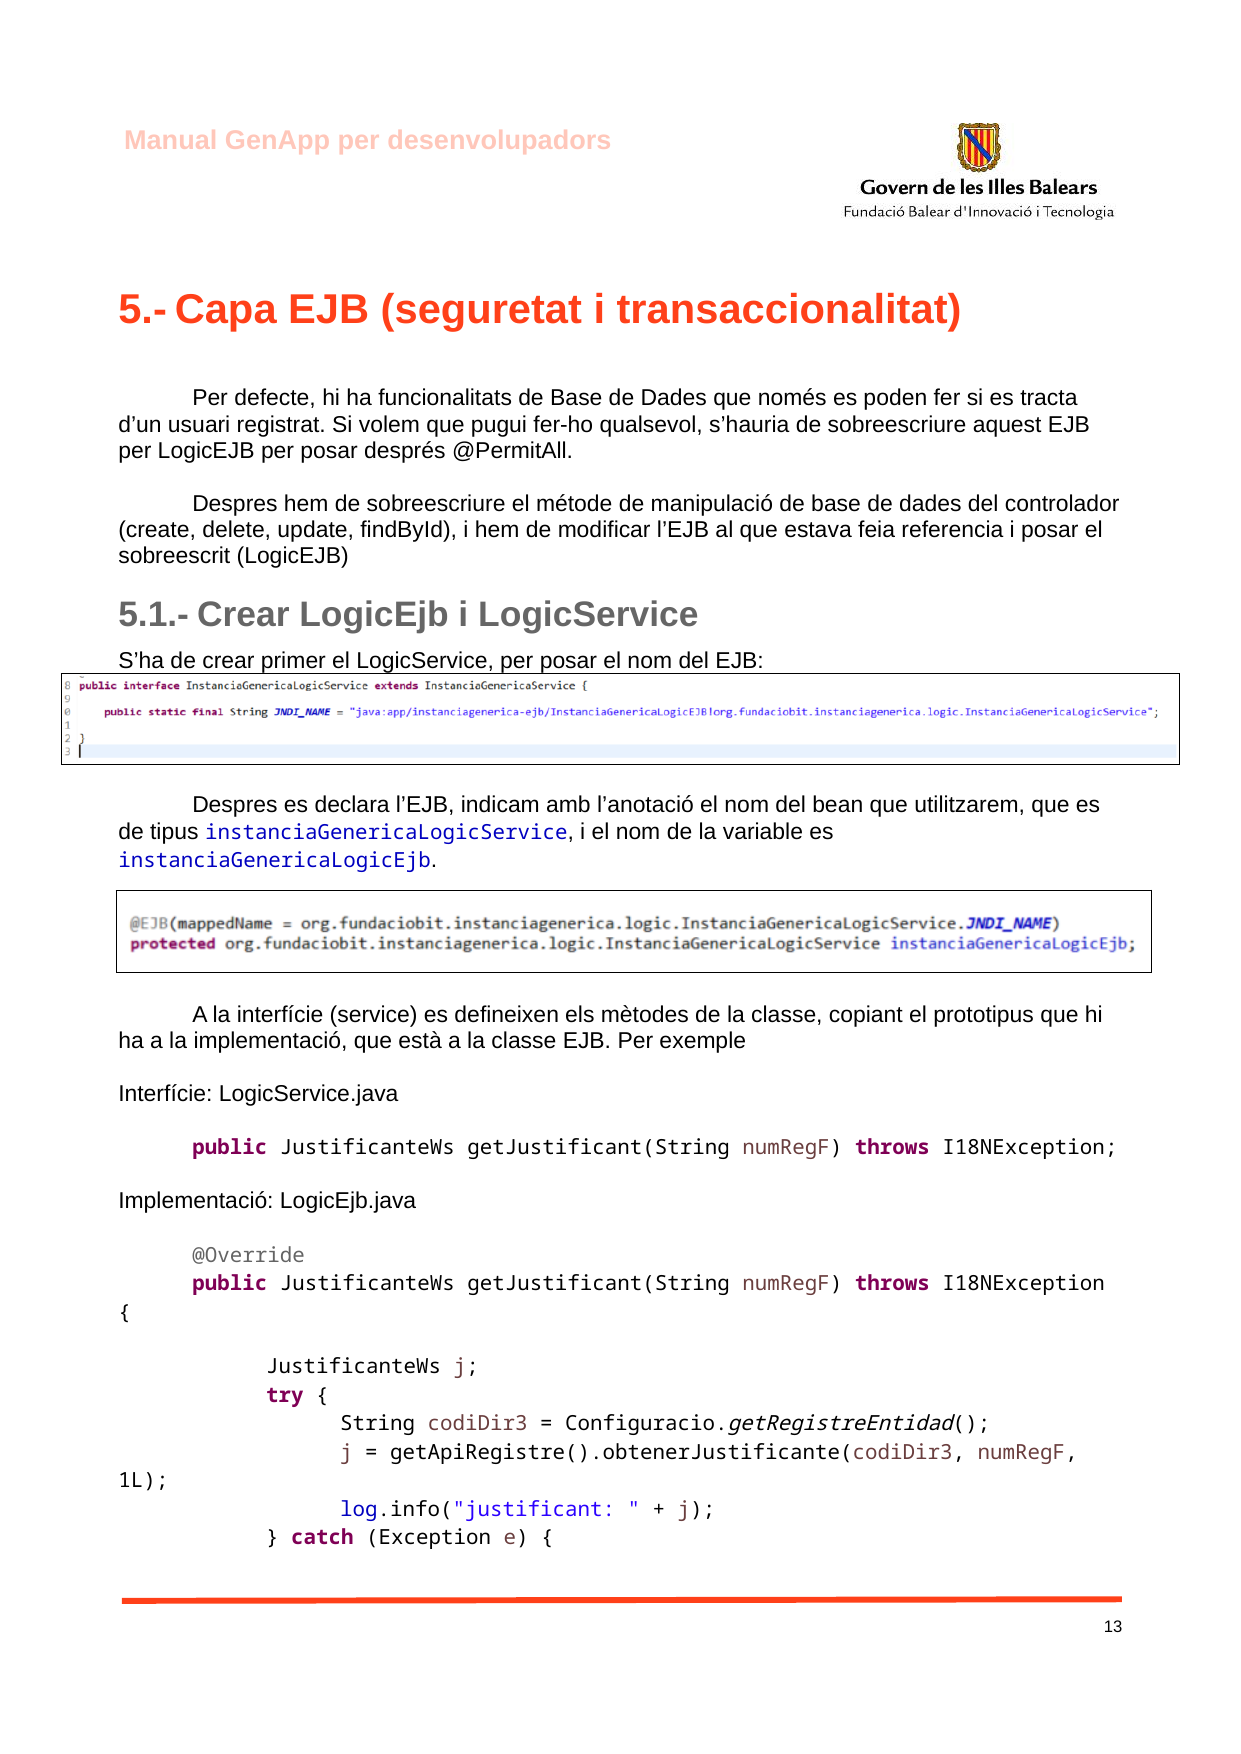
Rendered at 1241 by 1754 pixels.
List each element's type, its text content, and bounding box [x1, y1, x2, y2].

text j = getApiRegistre().obtenerJustificante(codiDir3, numRegF, 1L); [118, 1437, 1122, 1494]
text Per defecte, hi ha funcionalitats de Base de Dades que només es poden fer si es tracta d’un usuari registrat. Si volem que pugui fer-ho qualsevol, s’hauria de sobreescriure aquest EJB per LogicEJB per posar després @PermitAll. [118, 384, 1122, 463]
subtitle Crear LogicEjb i LogicService [118, 594, 1122, 634]
picture [63, 676, 1177, 762]
text S’ha de crear primer el LogicService, per posar el nom del EJB: [118, 647, 1122, 673]
text public JustificanteWs getJustificant(String numRegF) throws I18NException { [118, 1268, 1122, 1325]
text Despres hem de sobreescriure el métode de manipulació de base de dades del controlador (create, delete, update, findById), i hem de modificar l’EJB al que estava feia referencia i posar el sobreescrit (LogicEJB) [118, 489, 1122, 569]
text try { [118, 1380, 1122, 1408]
text JustificanteWs j; [118, 1352, 1122, 1380]
text public JustificanteWs getJustificant(String numRegF) throws I18NException; [118, 1132, 1122, 1161]
picture [840, 123, 1117, 220]
text Interfície: LogicService.java [118, 1080, 1122, 1106]
text @Override [118, 1240, 1122, 1268]
text A la interfície (service) es defineixen els mètodes de la classe, copiant el prototipus que hi ha a la implementació, que està a la classe EJB. Per exemple [118, 1001, 1122, 1053]
text } catch (Exception e) { [118, 1522, 1122, 1551]
text Implementació: LogicEjb.java [118, 1187, 1122, 1214]
text Despres es declara l’EJB, indicam amb l’anotació el nom del bean que utilitzarem, que es de tipus instanciaGenericaLogicService, i el nom de la variable es instanciaGenericaLogicEjb. [118, 791, 1122, 874]
picture [118, 892, 1149, 970]
text log.info("justificant: " + j); [118, 1494, 1122, 1522]
subtitle Capa EJB (seguretat i transaccionalitat) [118, 285, 1122, 333]
text String codiDir3 = Configuracio.getRegistreEntidad(); [118, 1408, 1122, 1437]
